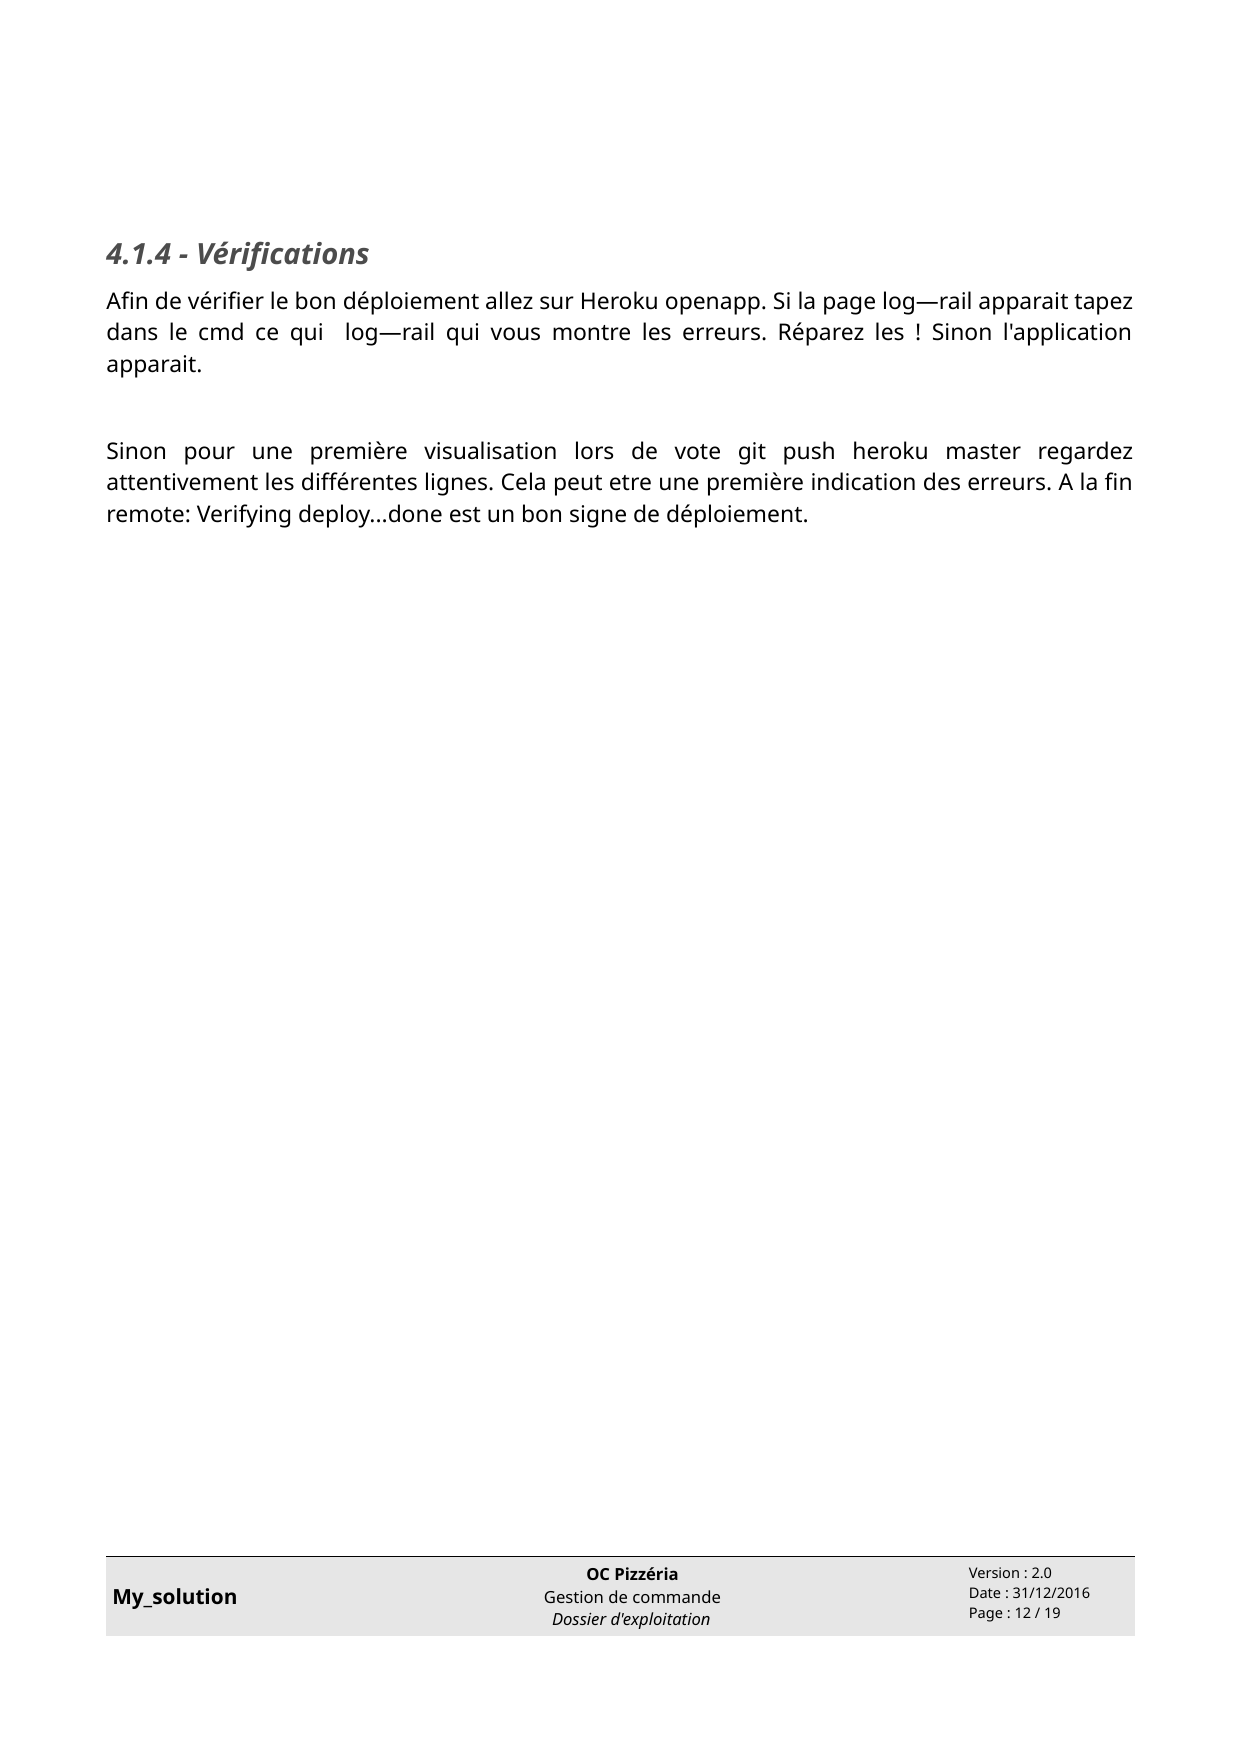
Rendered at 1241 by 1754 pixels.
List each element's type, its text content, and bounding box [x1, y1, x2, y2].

text Sinon pour une première visualisation lors de vote git push heroku master regardez attentivement les différentes lignes. Cela peut etre une première indication des erreurs. A la fin remote: Verifying deploy...done est un bon signe de déploiement. [106, 435, 1134, 529]
text Afin de vérifier le bon déploiement allez sur Heroku openapp. Si la page log—rail apparait tapez dans le cmd ce qui log—rail qui vous montre les erreurs. Réparez les ! Sinon l'application apparait. [106, 285, 1134, 379]
subtitle Vérifications [106, 233, 1134, 273]
